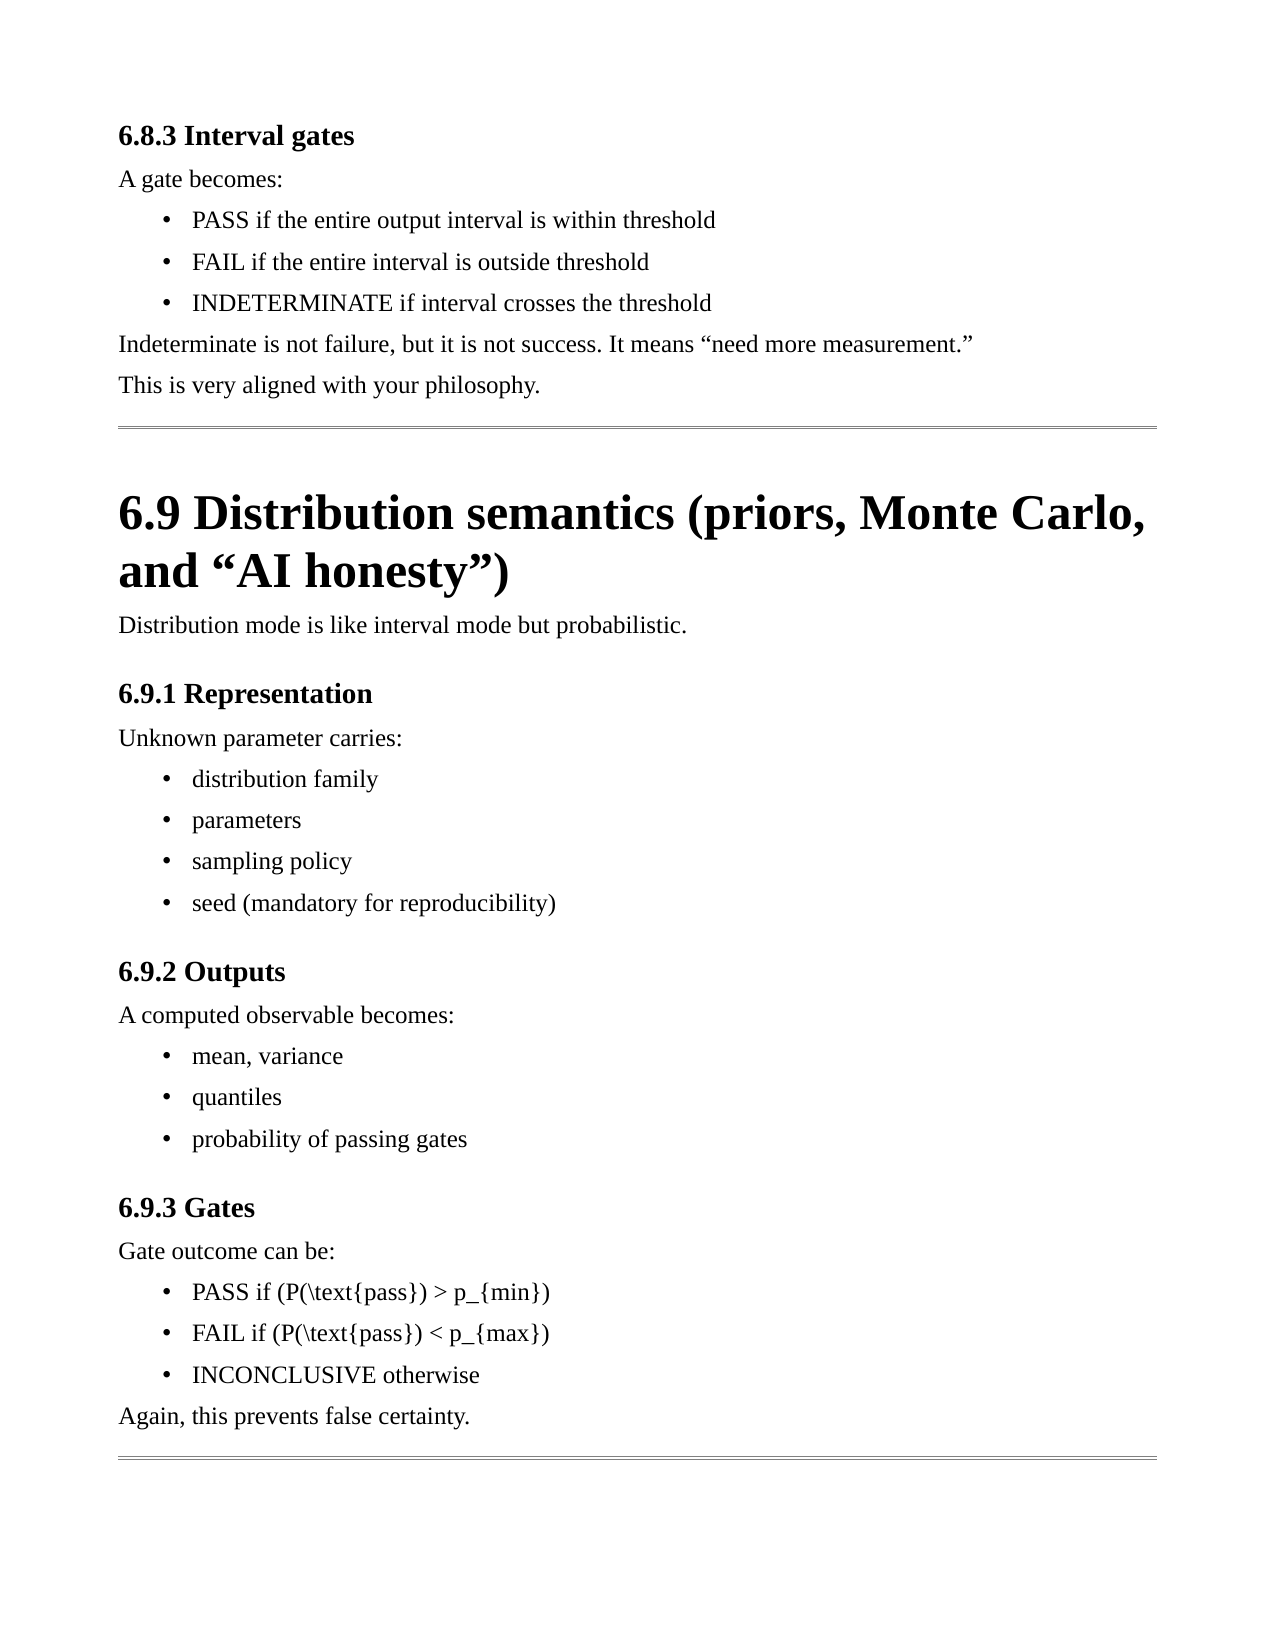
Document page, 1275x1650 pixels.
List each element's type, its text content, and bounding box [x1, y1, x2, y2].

subtitle 6.9.2 Outputs [118, 954, 1157, 987]
subtitle 6.8.3 Interval gates [118, 118, 1157, 152]
list FAIL if the entire interval is outside threshold [162, 247, 1157, 275]
text A gate becomes: [118, 164, 1157, 193]
text Unknown parameter carries: [118, 723, 1157, 751]
text Indeterminate is not failure, but it is not success. It means “need more measurement.” [118, 329, 1157, 358]
list INCONCLUSIVE otherwise [162, 1360, 1157, 1388]
subtitle 6.9 Distribution semantics (priors, Monte Carlo, and “AI honesty”) [118, 483, 1157, 598]
text Distribution mode is like interval mode but probabilistic. [118, 610, 1157, 639]
list probability of passing gates [162, 1124, 1157, 1152]
list INDETERMINATE if interval crosses the threshold [162, 288, 1157, 317]
list mean, variance [162, 1041, 1157, 1070]
list PASS if the entire output interval is within threshold [162, 205, 1157, 234]
list PASS if (P(\text{pass}) > p_{min}) [162, 1277, 1157, 1306]
subtitle 6.9.1 Representation [118, 677, 1157, 710]
text Again, this prevents false certainty. [118, 1401, 1157, 1430]
list seed (mandatory for reproducibility) [162, 888, 1157, 916]
text Gate outcome can be: [118, 1236, 1157, 1265]
subtitle 6.9.3 Gates [118, 1190, 1157, 1223]
list parameters [162, 805, 1157, 834]
text This is very aligned with your philosophy. [118, 370, 1157, 399]
list distribution family [162, 764, 1157, 793]
text A computed observable becomes: [118, 1000, 1157, 1029]
list sampling policy [162, 846, 1157, 875]
list quantiles [162, 1082, 1157, 1111]
list FAIL if (P(\text{pass}) < p_{max}) [162, 1318, 1157, 1347]
